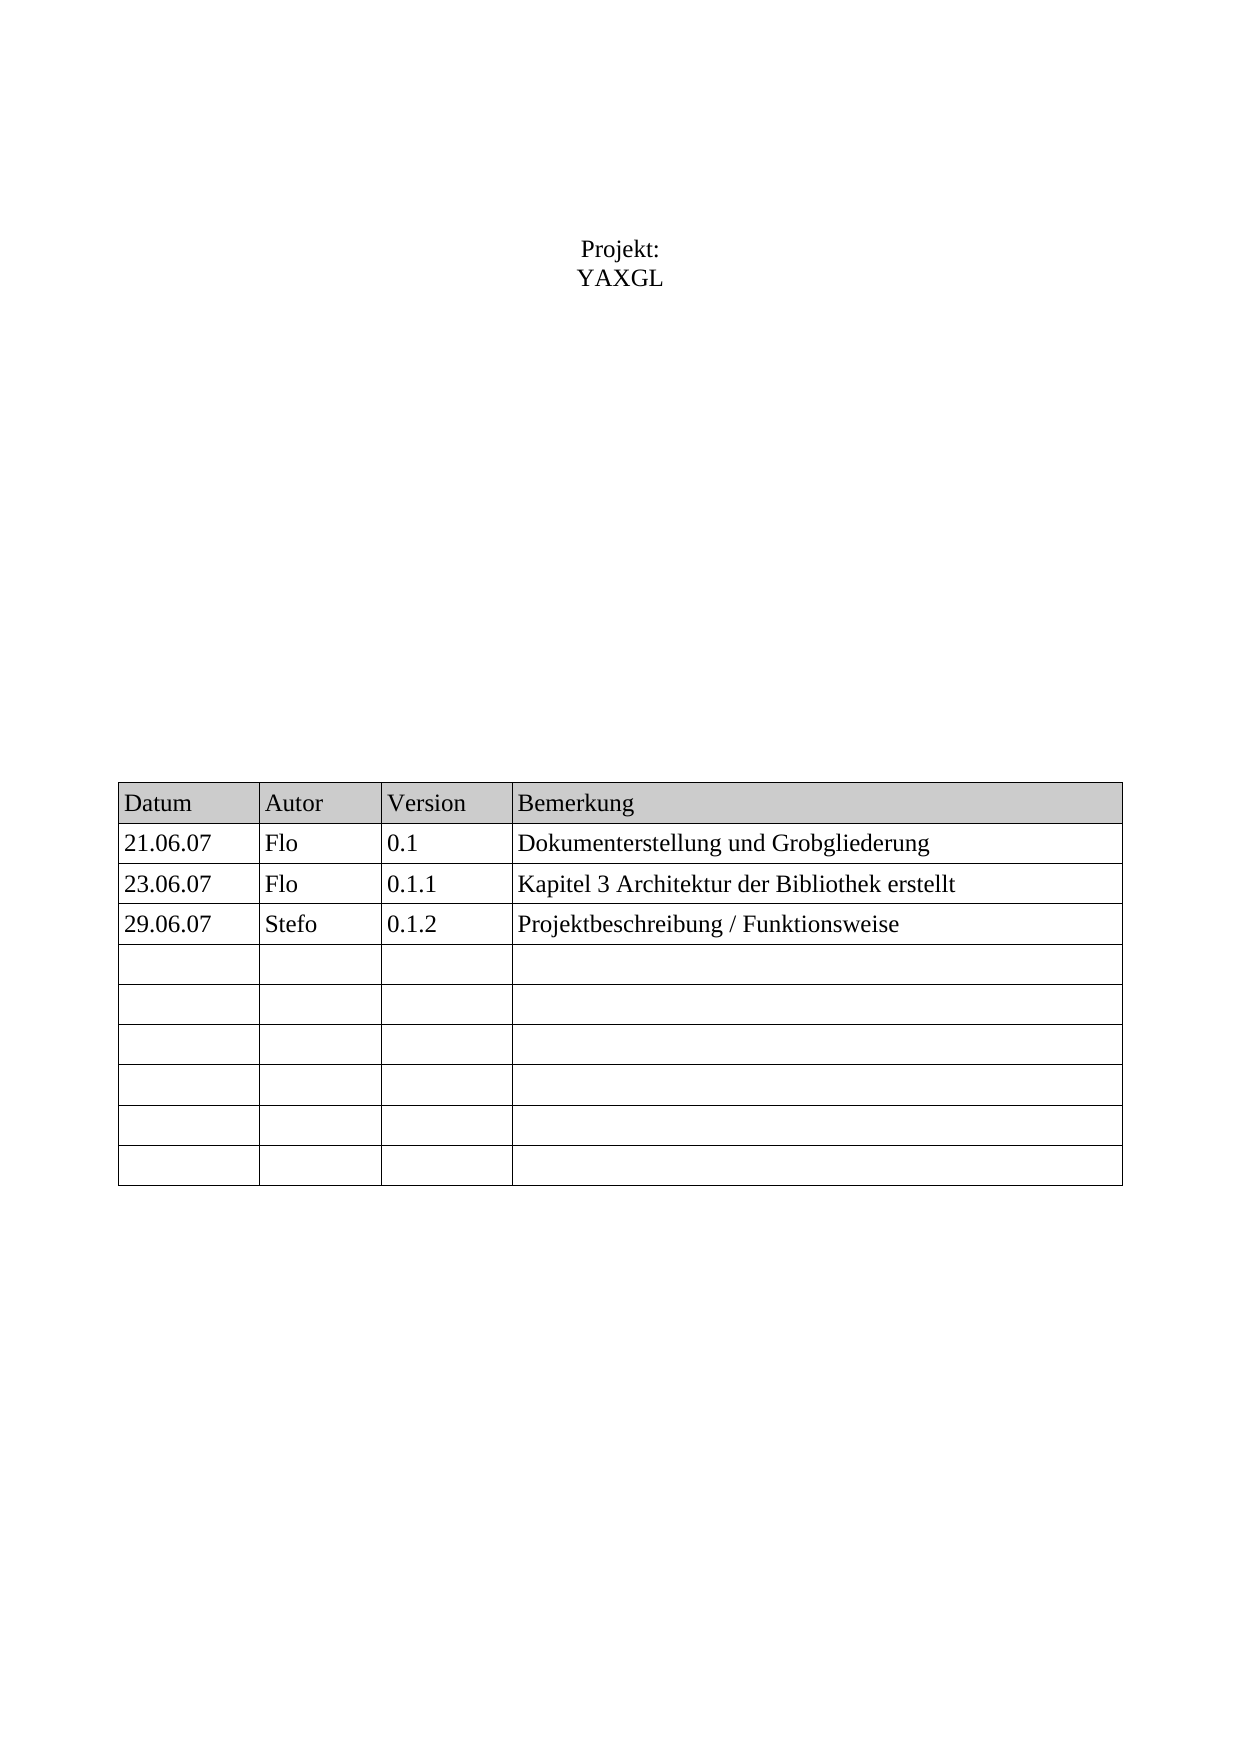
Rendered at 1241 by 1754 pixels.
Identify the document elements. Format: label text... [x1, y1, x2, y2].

table_cell [119, 1025, 259, 1064]
table_cell [119, 1065, 259, 1105]
table_cell [260, 945, 381, 984]
table_cell [119, 1106, 259, 1145]
table_cell [382, 985, 512, 1024]
table_cell 0.1.1 [382, 864, 512, 903]
table_cell Dokumenterstellung und Grobgliederung [513, 824, 1122, 863]
table_cell [382, 945, 512, 984]
table_cell [513, 945, 1122, 984]
table_cell [382, 1065, 512, 1105]
table_cell [260, 1025, 381, 1064]
table_cell [513, 1106, 1122, 1145]
table_header Datum [119, 783, 259, 823]
table_cell [513, 1025, 1122, 1064]
table_cell 21.06.07 [119, 824, 259, 863]
table_cell [119, 985, 259, 1024]
table_cell [119, 1146, 259, 1185]
table_cell [513, 1065, 1122, 1105]
table_cell [260, 1106, 381, 1145]
table_cell [260, 1065, 381, 1105]
table_cell [119, 945, 259, 984]
table_cell [382, 1146, 512, 1185]
table_cell [382, 1025, 512, 1064]
table_cell 23.06.07 [119, 864, 259, 903]
table_cell Kapitel 3 Architektur der Bibliothek erstellt [513, 864, 1122, 903]
table_cell 0.1 [382, 824, 512, 863]
table_cell [382, 1106, 512, 1145]
table_cell 0.1.2 [382, 904, 512, 944]
text YAXGL [118, 263, 1122, 292]
table_cell Stefo [260, 904, 381, 944]
table_cell Projektbeschreibung / Funktionsweise [513, 904, 1122, 944]
table_cell 29.06.07 [119, 904, 259, 944]
table_cell [513, 985, 1122, 1024]
text Projekt: [118, 234, 1122, 263]
table_header Bemerkung [513, 783, 1122, 823]
table_header Version [382, 783, 512, 823]
table_cell [513, 1146, 1122, 1185]
table_cell [260, 1146, 381, 1185]
table_header Autor [260, 783, 381, 823]
table_cell Flo [260, 824, 381, 863]
table_cell [260, 985, 381, 1024]
table_cell Flo [260, 864, 381, 903]
